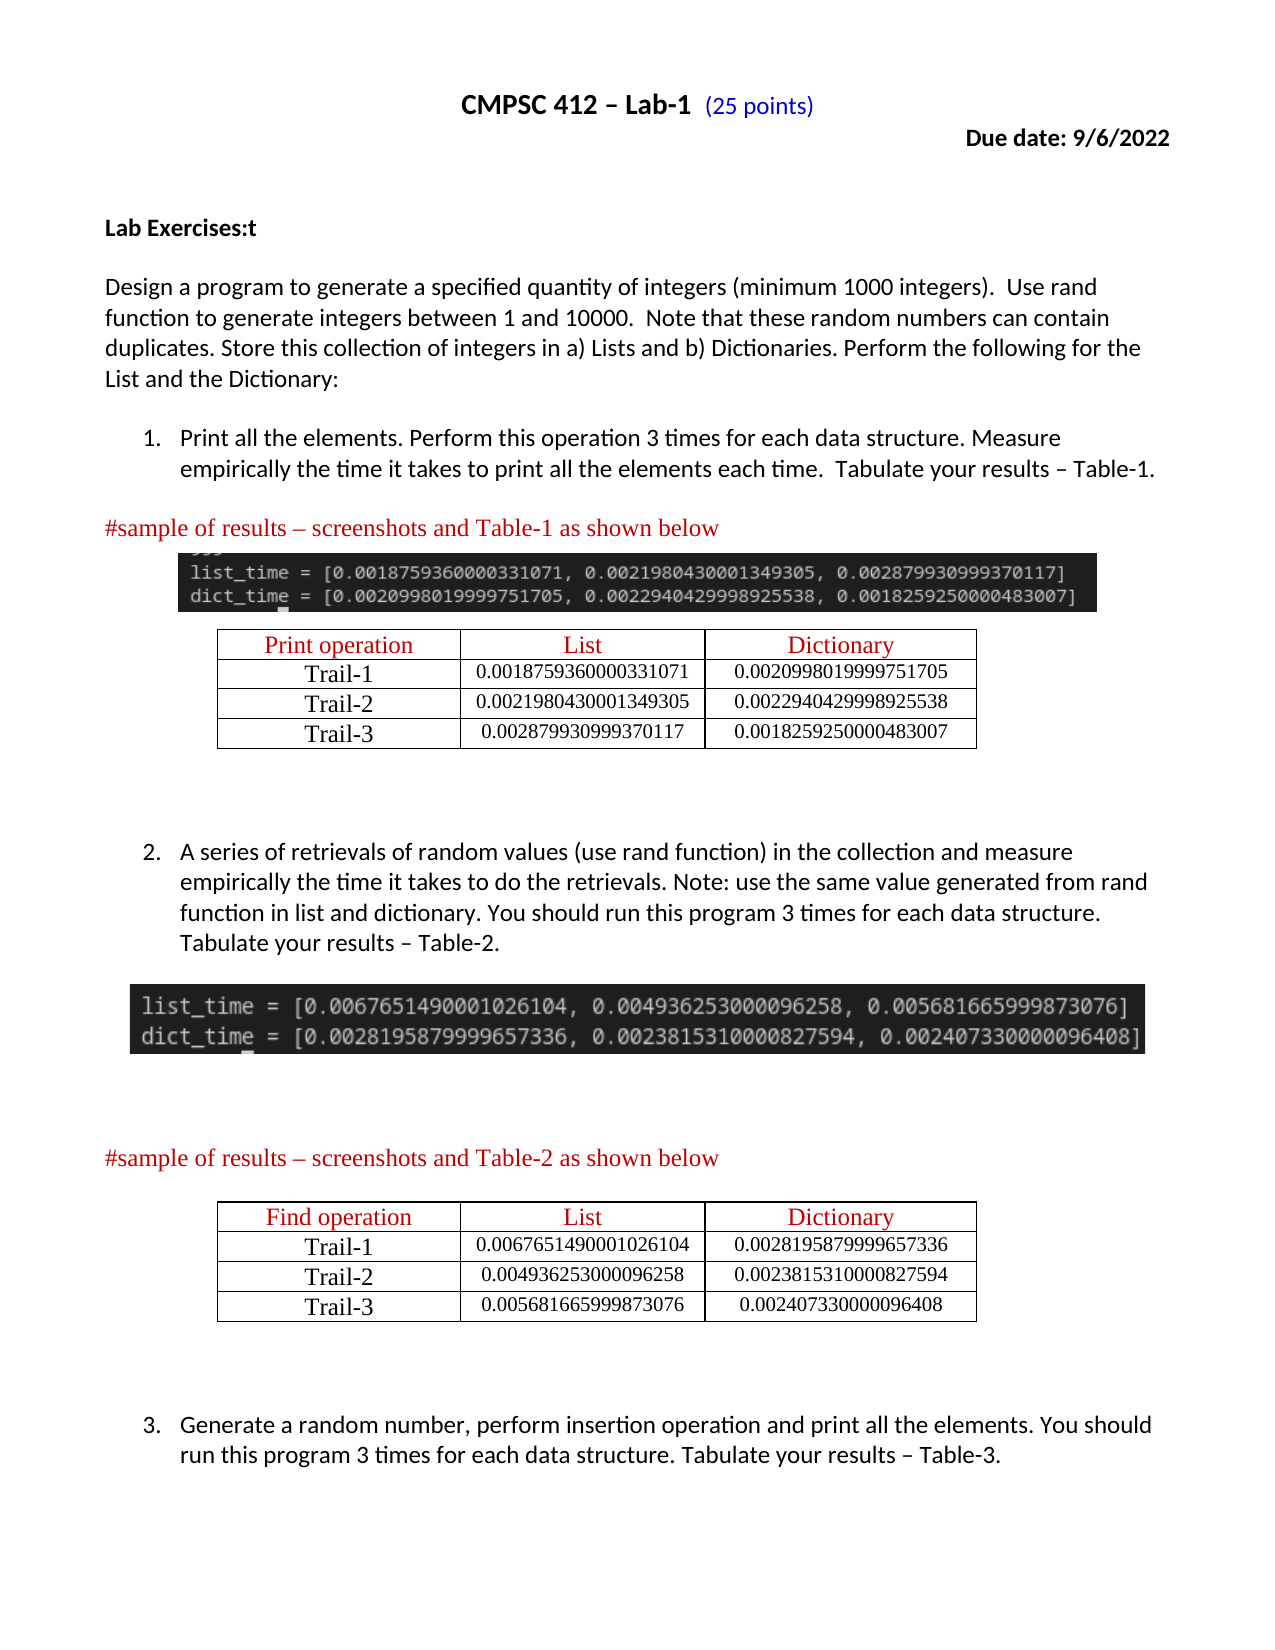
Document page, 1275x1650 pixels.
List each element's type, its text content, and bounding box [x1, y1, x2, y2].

table_header Print operation [218, 630, 460, 658]
table_cell 0.0021980430001349305 [461, 689, 704, 718]
text Lab Exercises:t [105, 212, 1170, 242]
table_cell 0.002407330000096408 [706, 1292, 976, 1321]
table_cell 0.002879930999370117 [461, 719, 704, 748]
table_cell 0.0018759360000331071 [461, 660, 704, 688]
text #sample of results – screenshots and Table-2 as shown below [105, 1143, 1170, 1172]
text Design a program to generate a specified quantity of integers (minimum 1000 integers). Use rand function to generate integers between 1 and 10000. Note that these random numbers can contain duplicates. Store this collection of integers in a) Lists and b) Dictionaries. Perform the following for the List and the Dictionary: [105, 271, 1170, 393]
table_cell Trail-3 [218, 719, 460, 748]
table_header Dictionary [706, 1203, 976, 1231]
table_cell 0.0022940429998925538 [706, 689, 976, 718]
table_cell 0.0020998019999751705 [706, 660, 976, 688]
list Print all the elements. Perform this operation 3 times for each data structure. Measure empirically the time it takes to print all the elements each time. Tabulate your results – Table-1. [142, 423, 1170, 484]
table_cell 0.0067651490001026104 [461, 1232, 704, 1261]
picture [129, 984, 1146, 1054]
table_header Find operation [218, 1203, 460, 1231]
table_cell 0.0018259250000483007 [706, 719, 976, 748]
table_cell Trail-3 [218, 1292, 460, 1321]
table_cell 0.004936253000096258 [461, 1262, 704, 1291]
text CMPSC 412 – Lab-1 (25 points) [105, 86, 1170, 122]
subtitle Due date: 9/6/2022 [105, 122, 1170, 152]
table_cell Trail-2 [218, 1262, 460, 1291]
picture [178, 553, 1097, 612]
table_header Dictionary [706, 630, 976, 658]
list Generate a random number, perform insertion operation and print all the elements. You should run this program 3 times for each data structure. Tabulate your results – Table-3. [142, 1409, 1170, 1470]
table_cell Trail-1 [218, 1232, 460, 1261]
table_cell 0.0028195879999657336 [706, 1232, 976, 1261]
list A series of retrievals of random values (use rand function) in the collection and measure empirically the time it takes to do the retrievals. Note: use the same value generated from rand function in list and dictionary. You should run this program 3 times for each data structure. Tabulate your results – Table-2. [142, 836, 1170, 958]
table_cell Trail-2 [218, 689, 460, 718]
text #sample of results – screenshots and Table-1 as shown below [105, 513, 1170, 542]
table_header List [461, 1203, 704, 1231]
table_cell Trail-1 [218, 660, 460, 688]
table_cell 0.005681665999873076 [461, 1292, 704, 1321]
table_cell 0.0023815310000827594 [706, 1262, 976, 1291]
table_header List [461, 630, 704, 658]
